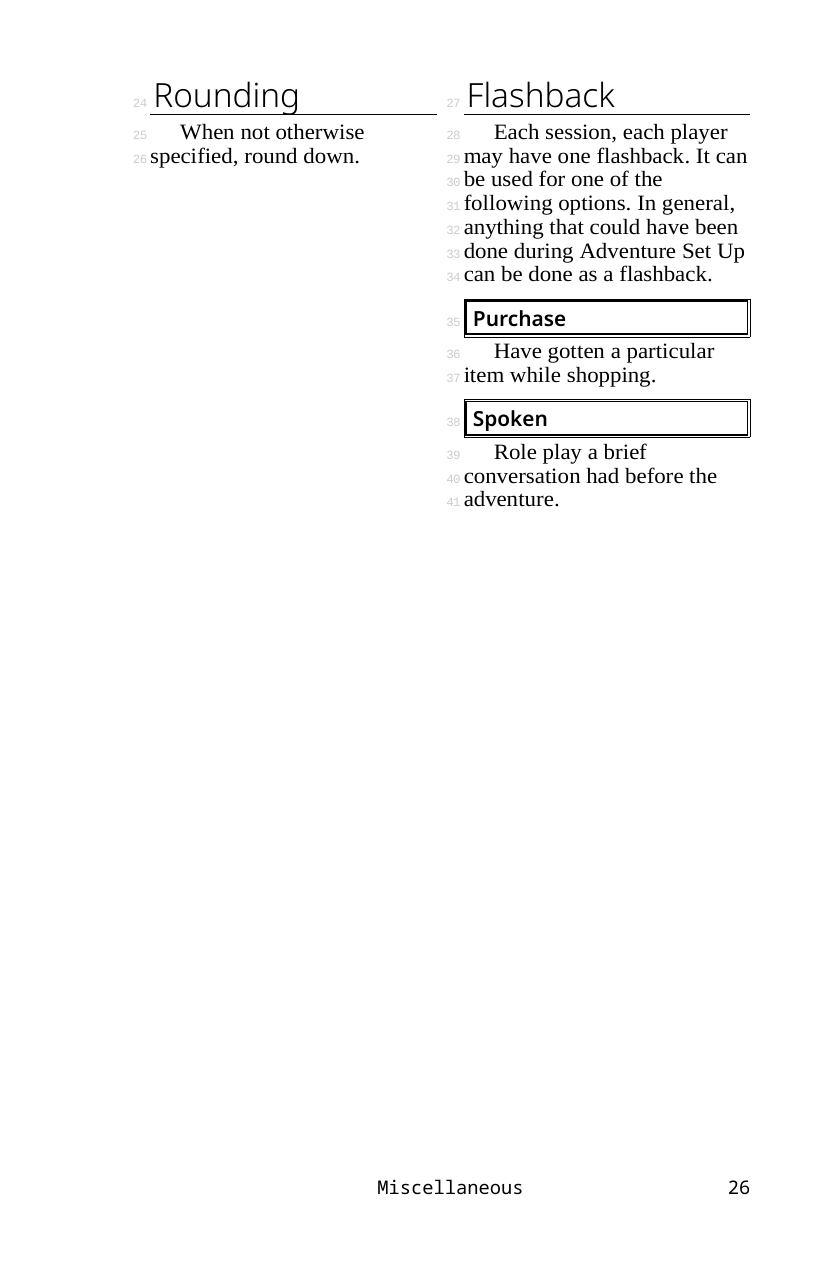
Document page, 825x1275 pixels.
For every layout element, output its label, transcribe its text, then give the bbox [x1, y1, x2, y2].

subtitle Spoken [467, 402, 747, 434]
text Have gotten a particular item while shopping. [463, 340, 750, 387]
text When not otherwise specified, round down. [150, 120, 437, 168]
text Role play a brief conversation had before the adventure. [463, 440, 750, 512]
subtitle Rounding [150, 75, 437, 114]
subtitle Purchase [467, 302, 747, 333]
subtitle flashback [463, 75, 750, 114]
text Each session, each player may have one flashback. It can be used for one of the following options. In general, anything that could have been done during Adventure Set Up can be done as a flashback. [463, 120, 750, 287]
